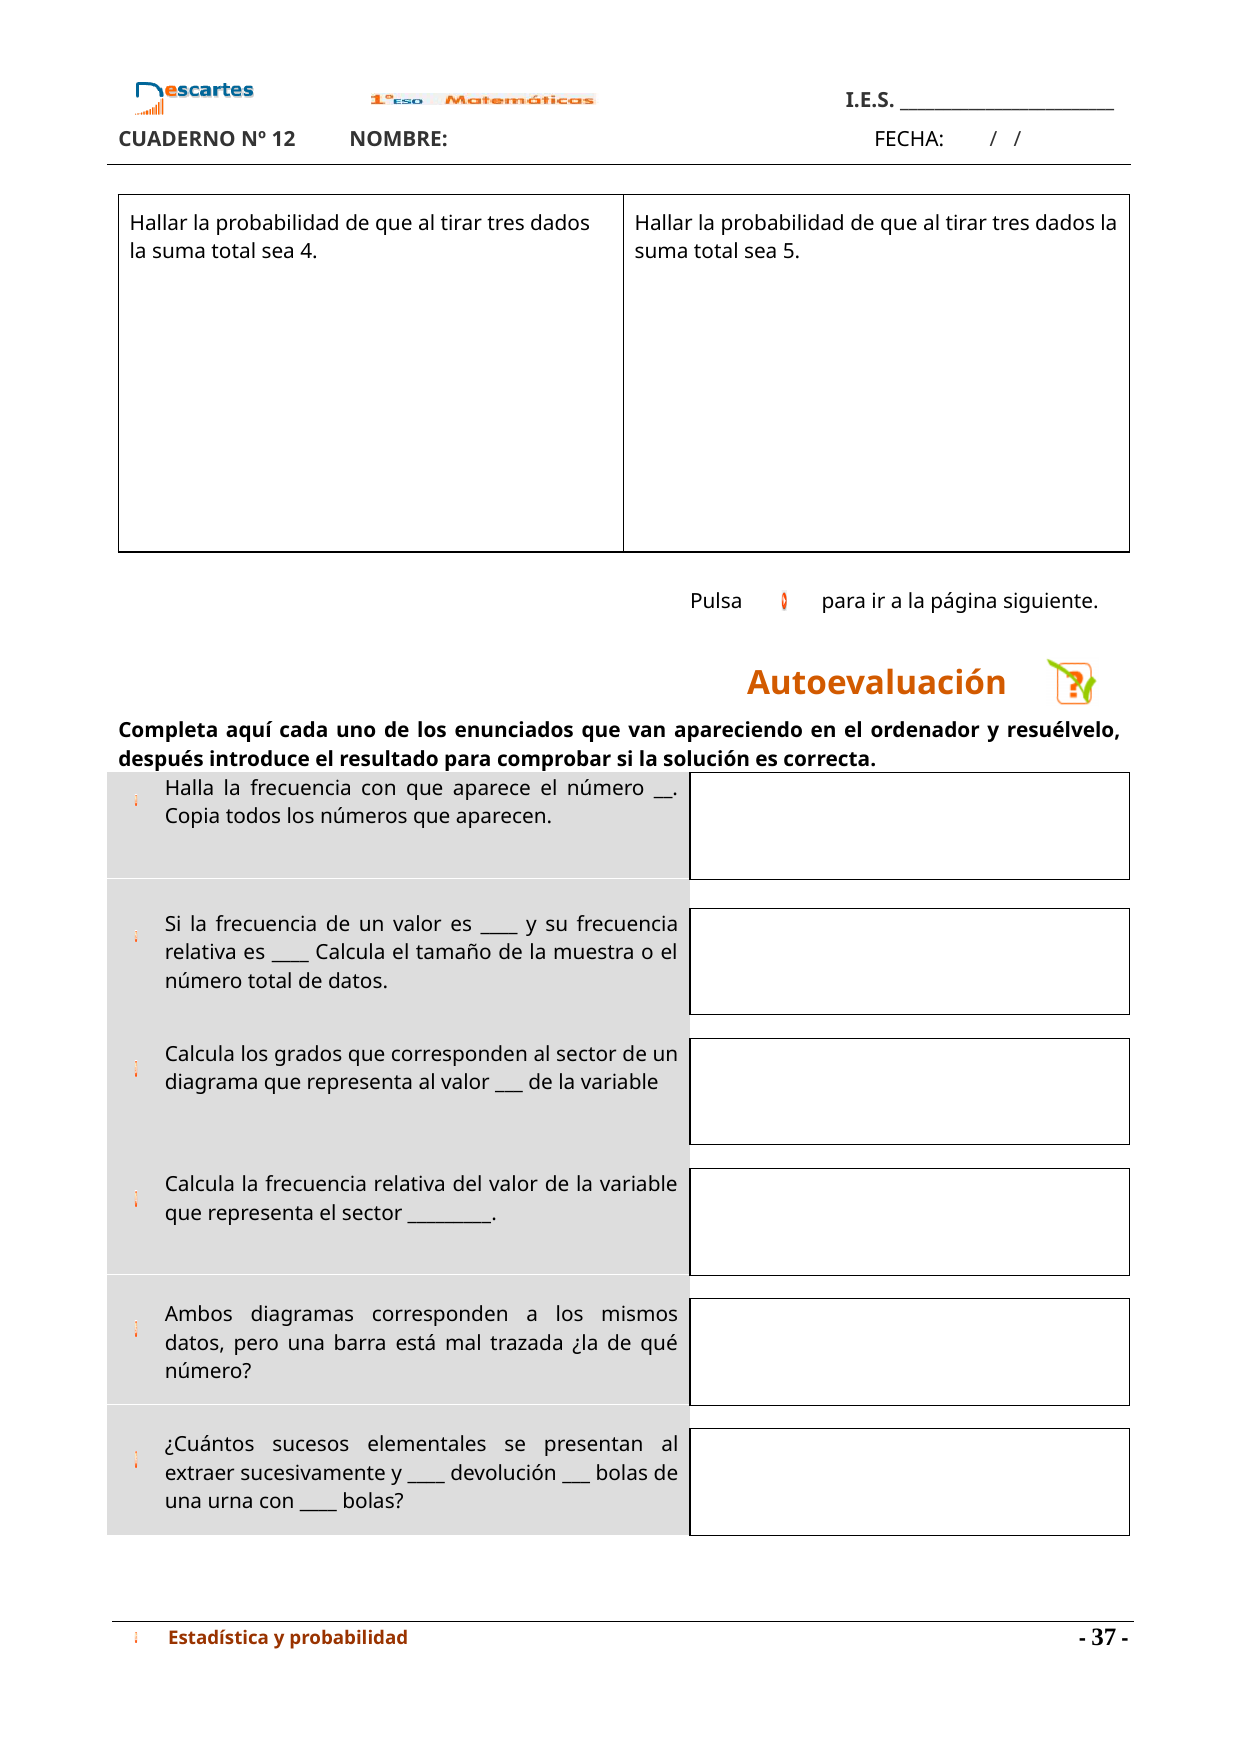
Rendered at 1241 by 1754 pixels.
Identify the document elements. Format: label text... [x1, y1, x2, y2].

table_cell [690, 1145, 1130, 1168]
table_cell ¿Cuántos sucesos elementales se presentan al extraer sucesivamente y ____ devolución ___ bolas de una urna con ____ bolas? [153, 1428, 689, 1535]
picture [134, 794, 138, 806]
table_cell [107, 879, 153, 908]
table_cell [107, 1275, 153, 1298]
table_cell Calcula la frecuencia relativa del valor de la variable que representa el sector _________. [153, 1168, 689, 1274]
table_header [107, 772, 153, 878]
table_cell [691, 909, 1129, 1014]
table_cell [153, 1014, 690, 1038]
table_cell [107, 1298, 153, 1404]
picture [134, 1190, 138, 1207]
table_cell [107, 908, 153, 1014]
picture [134, 1320, 138, 1337]
table_cell [107, 1014, 153, 1038]
table_header Hallar la probabilidad de que al tirar tres dados la suma total sea 5. [624, 195, 1129, 551]
table_header Pulsa [684, 581, 759, 620]
table_cell [690, 1015, 1130, 1038]
table_cell [691, 1169, 1129, 1274]
table_cell [107, 1405, 153, 1428]
table_header Hallar la probabilidad de que al tirar tres dados la suma total sea 4. [119, 195, 623, 551]
table_header [112, 581, 684, 620]
picture [1046, 657, 1099, 707]
table_cell Si la frecuencia de un valor es ____ y su frecuencia relativa es ____ Calcula el tamaño de la muestra o el número total de datos. [153, 908, 689, 1014]
table_cell [691, 1299, 1129, 1404]
table_cell [153, 1144, 690, 1168]
picture [371, 93, 599, 105]
table_cell [690, 1276, 1130, 1298]
picture [134, 930, 138, 942]
picture [134, 1631, 138, 1643]
table_cell [690, 1406, 1130, 1428]
table_cell [153, 1405, 690, 1428]
table_header Autoevaluación [107, 649, 1018, 715]
table_cell [107, 1428, 153, 1535]
table_cell [107, 1168, 153, 1274]
table_cell Ambos diagramas corresponden a los mismos datos, pero una barra está mal trazada ¿la de qué número? [153, 1298, 689, 1404]
text Completa aquí cada uno de los enunciados que van apareciendo en el ordenador y resuélvelo, después introduce el resultado para comprobar si la solución es correcta. [118, 715, 1122, 772]
table_header para ir a la página siguiente. [816, 581, 1134, 620]
table_header [759, 581, 816, 620]
table_header [691, 773, 1129, 878]
table_cell [153, 1275, 690, 1298]
table_cell [153, 879, 690, 908]
table_cell Calcula los grados que corresponden al sector de un diagrama que representa al valor ___ de la variable [153, 1038, 689, 1144]
picture [134, 1060, 138, 1077]
picture [134, 1451, 138, 1468]
table_cell [107, 1038, 153, 1144]
table_header Halla la frecuencia con que aparece el número __. Copia todos los números que aparecen. [153, 772, 689, 878]
picture [134, 82, 257, 115]
picture [781, 590, 787, 611]
table_cell [691, 1429, 1129, 1535]
table_cell [107, 1144, 153, 1168]
table_header [1018, 649, 1127, 715]
table_cell [690, 880, 1130, 908]
table_cell [691, 1039, 1129, 1144]
